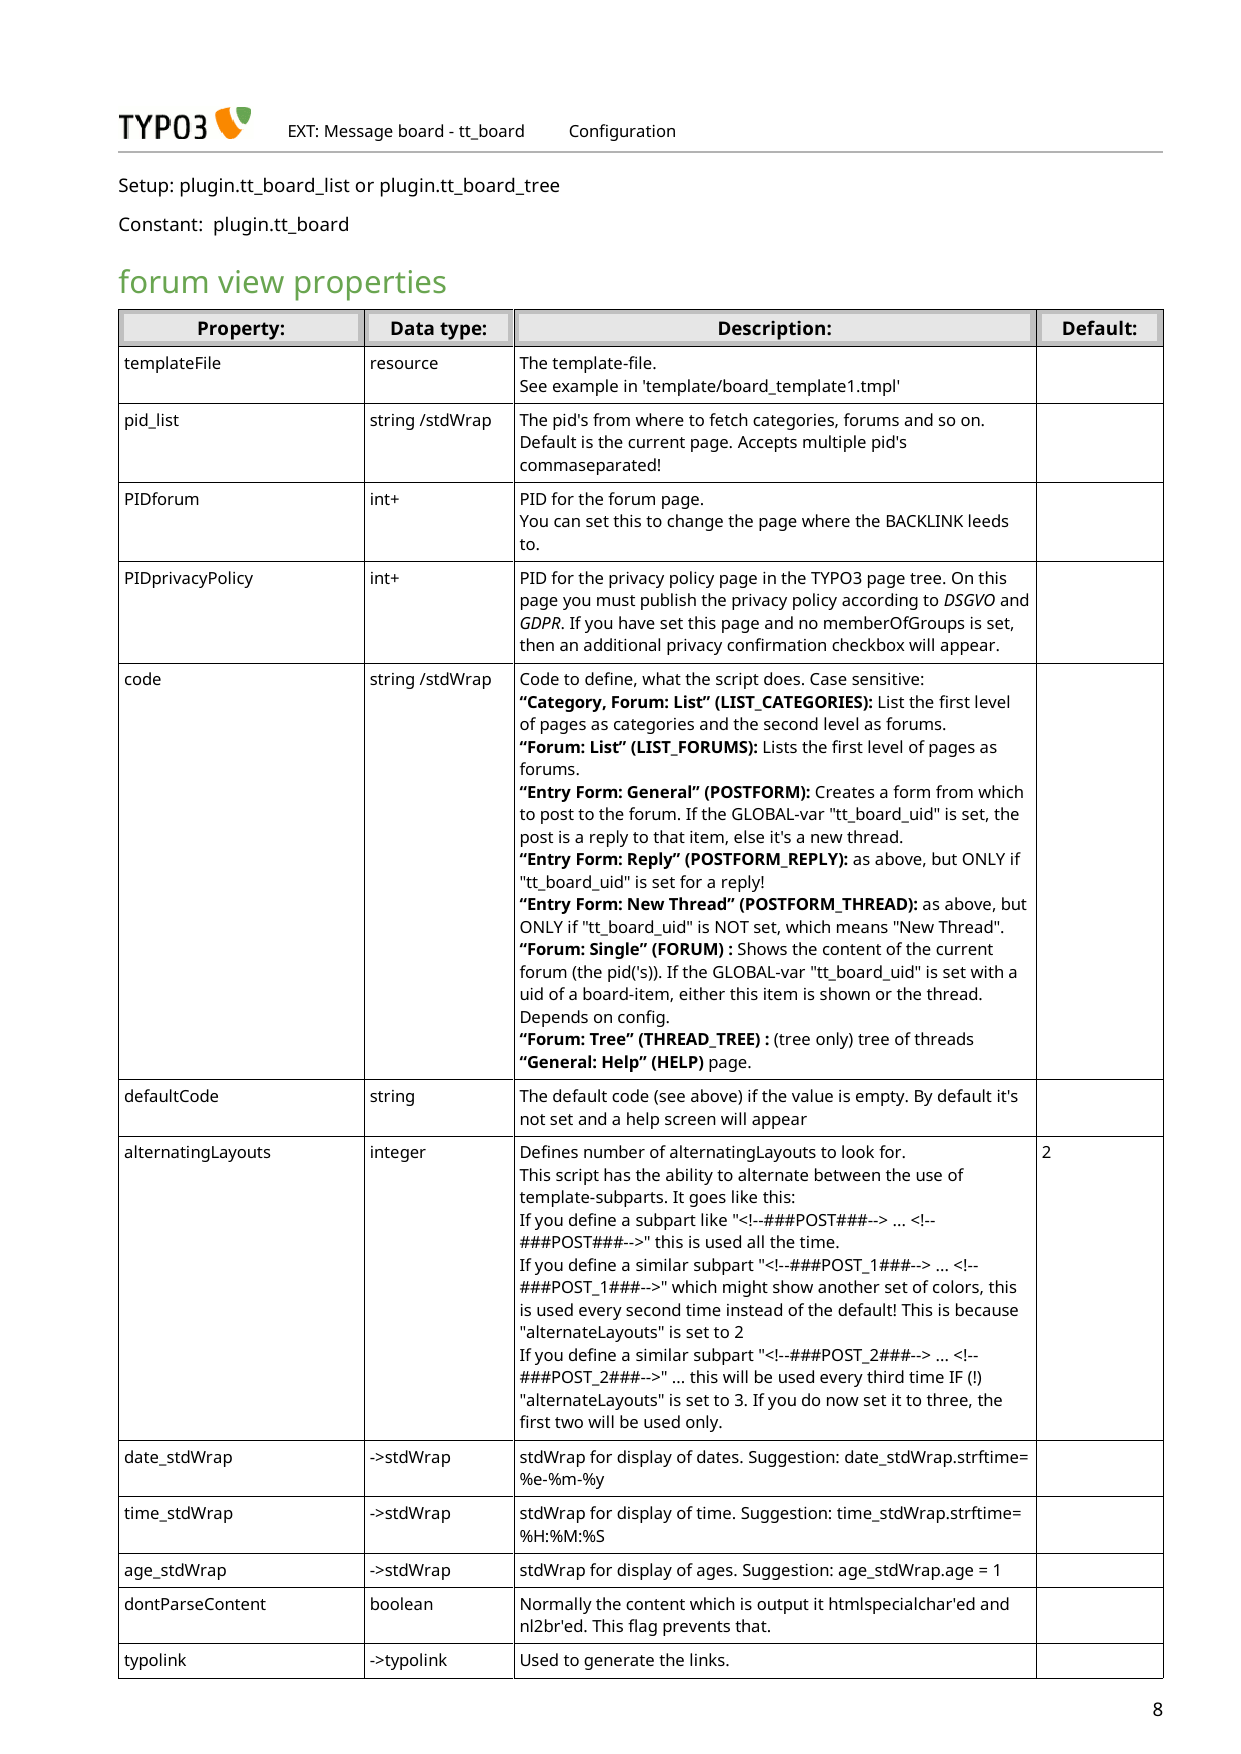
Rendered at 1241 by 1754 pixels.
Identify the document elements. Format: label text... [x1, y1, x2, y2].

table_cell PIDforum [119, 483, 364, 561]
table_cell [1037, 1554, 1163, 1587]
table_cell boolean [365, 1588, 513, 1643]
table_cell ->typolink [365, 1644, 513, 1678]
table_cell [1037, 1644, 1163, 1678]
table_cell [1037, 347, 1163, 403]
table_cell age_stdWrap [119, 1554, 364, 1587]
table_cell typolink [119, 1644, 364, 1678]
table_cell templateFile [119, 347, 364, 403]
table_cell The template-file. See example in 'template/board_template1.tmpl' [515, 347, 1036, 403]
table_cell dontParseContent [119, 1588, 364, 1643]
table_header Description: [515, 310, 1036, 346]
table_cell ->stdWrap [365, 1441, 513, 1496]
table_cell [1037, 1441, 1163, 1496]
table_cell [1037, 404, 1163, 482]
table_cell PID for the forum page. You can set this to change the page where the BACKLINK leeds to. [515, 483, 1036, 561]
table_cell stdWrap for display of dates. Suggestion: date_stdWrap.strftime= %e-%m-%y [515, 1441, 1036, 1496]
table_cell [1037, 562, 1163, 663]
table_cell Defines number of alternatingLayouts to look for. This script has the ability to alternate between the use of template-subparts. It goes like this: If you define a subpart like "<!--###POST###--> ... <!--###POST###-->" this is used all the time. If you define a similar subpart "<!--###POST_1###--> ... <!--###POST_1###-->" which might show another set of colors, this is used every second time instead of the default! This is because "alternateLayouts" is set to 2 If you define a similar subpart "<!--###POST_2###--> ... <!--###POST_2###-->" ... this will be used every third time IF (!) "alternateLayouts" is set to 3. If you do now set it to three, the first two will be used only. [515, 1137, 1036, 1440]
table_cell [1037, 1588, 1163, 1643]
table_cell PIDprivacyPolicy [119, 562, 364, 663]
table_cell string /stdWrap [365, 404, 513, 482]
table_cell time_stdWrap [119, 1497, 364, 1553]
table_cell ->stdWrap [365, 1497, 513, 1553]
table_cell alternatingLayouts [119, 1137, 364, 1440]
text Constant: plugin.tt_board [118, 211, 1163, 237]
table_cell PID for the privacy policy page in the TYPO3 page tree. On this page you must publish the privacy policy according to DSGVO and GDPR. If you have set this page and no memberOfGroups is set, then an additional privacy confirmation checkbox will appear. [515, 562, 1036, 663]
table_cell int+ [365, 562, 513, 663]
text Setup: plugin.tt_board_list or plugin.tt_board_tree [118, 172, 1163, 198]
table_cell code [119, 664, 364, 1079]
table_cell stdWrap for display of ages. Suggestion: age_stdWrap.age = 1 [515, 1554, 1036, 1587]
table_cell resource [365, 347, 513, 403]
table_header Default: [1037, 310, 1163, 346]
table_cell 2 [1037, 1137, 1163, 1440]
table_cell Used to generate the links. [515, 1644, 1036, 1678]
table_cell integer [365, 1137, 513, 1440]
table_cell [1037, 483, 1163, 561]
table_cell stdWrap for display of time. Suggestion: time_stdWrap.strftime= %H:%M:%S [515, 1497, 1036, 1553]
table_header Data type: [365, 310, 513, 346]
table_cell string [365, 1080, 513, 1136]
picture [118, 106, 254, 139]
table_cell The default code (see above) if the value is empty. By default it's not set and a help screen will appear [515, 1080, 1036, 1136]
table_cell string /stdWrap [365, 664, 513, 1079]
table_cell int+ [365, 483, 513, 561]
table_cell [1037, 1497, 1163, 1553]
subtitle forum view properties [118, 260, 1163, 303]
table_header Property: [119, 310, 364, 346]
table_cell Normally the content which is output it htmlspecialchar'ed and nl2br'ed. This flag prevents that. [515, 1588, 1036, 1643]
table_cell pid_list [119, 404, 364, 482]
table_cell Code to define, what the script does. Case sensitive: “Category, Forum: List” (LIST_CATEGORIES): List the first level of pages as categories and the second level as forums. “Forum: List” (LIST_FORUMS): Lists the first level of pages as forums. “Entry Form: General” (POSTFORM): Creates a form from which to post to the forum. If the GLOBAL-var "tt_board_uid" is set, the post is a reply to that item, else it's a new thread. “Entry Form: Reply” (POSTFORM_REPLY): as above, but ONLY if "tt_board_uid" is set for a reply! “Entry Form: New Thread” (POSTFORM_THREAD): as above, but ONLY if "tt_board_uid" is NOT set, which means "New Thread". “Forum: Single” (FORUM) : Shows the content of the current forum (the pid('s)). If the GLOBAL-var "tt_board_uid" is set with a uid of a board-item, either this item is shown or the thread. Depends on config. “Forum: Tree” (THREAD_TREE) : (tree only) tree of threads “General: Help” (HELP) page. [515, 664, 1036, 1079]
table_cell [1037, 664, 1163, 1079]
table_cell defaultCode [119, 1080, 364, 1136]
table_cell date_stdWrap [119, 1441, 364, 1496]
table_cell [1037, 1080, 1163, 1136]
table_cell ->stdWrap [365, 1554, 513, 1587]
table_cell The pid's from where to fetch categories, forums and so on. Default is the current page. Accepts multiple pid's commaseparated! [515, 404, 1036, 482]
